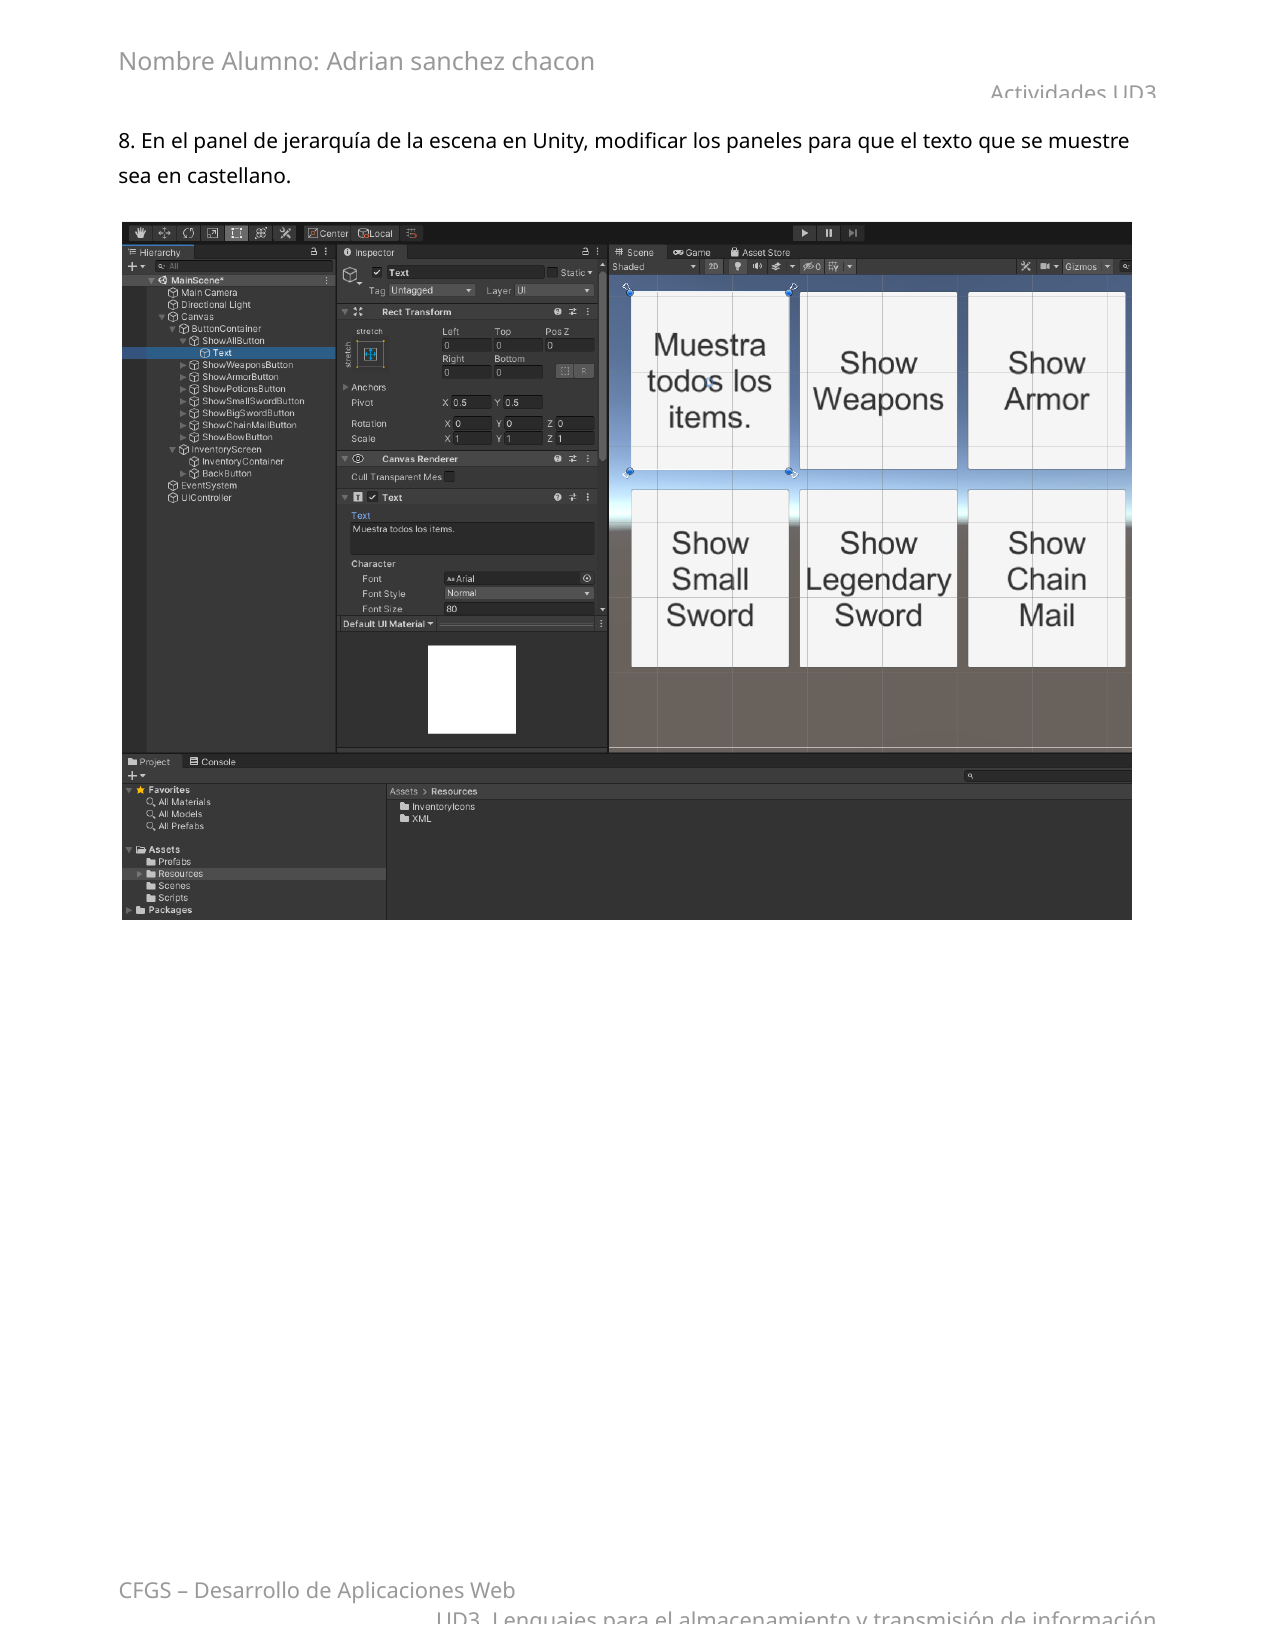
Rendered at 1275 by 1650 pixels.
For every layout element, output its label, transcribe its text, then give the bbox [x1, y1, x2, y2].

text 8. En el panel de jerarquía de la escena en Unity, modificar los paneles para que el texto que se muestre sea en castellano. [118, 127, 1157, 189]
